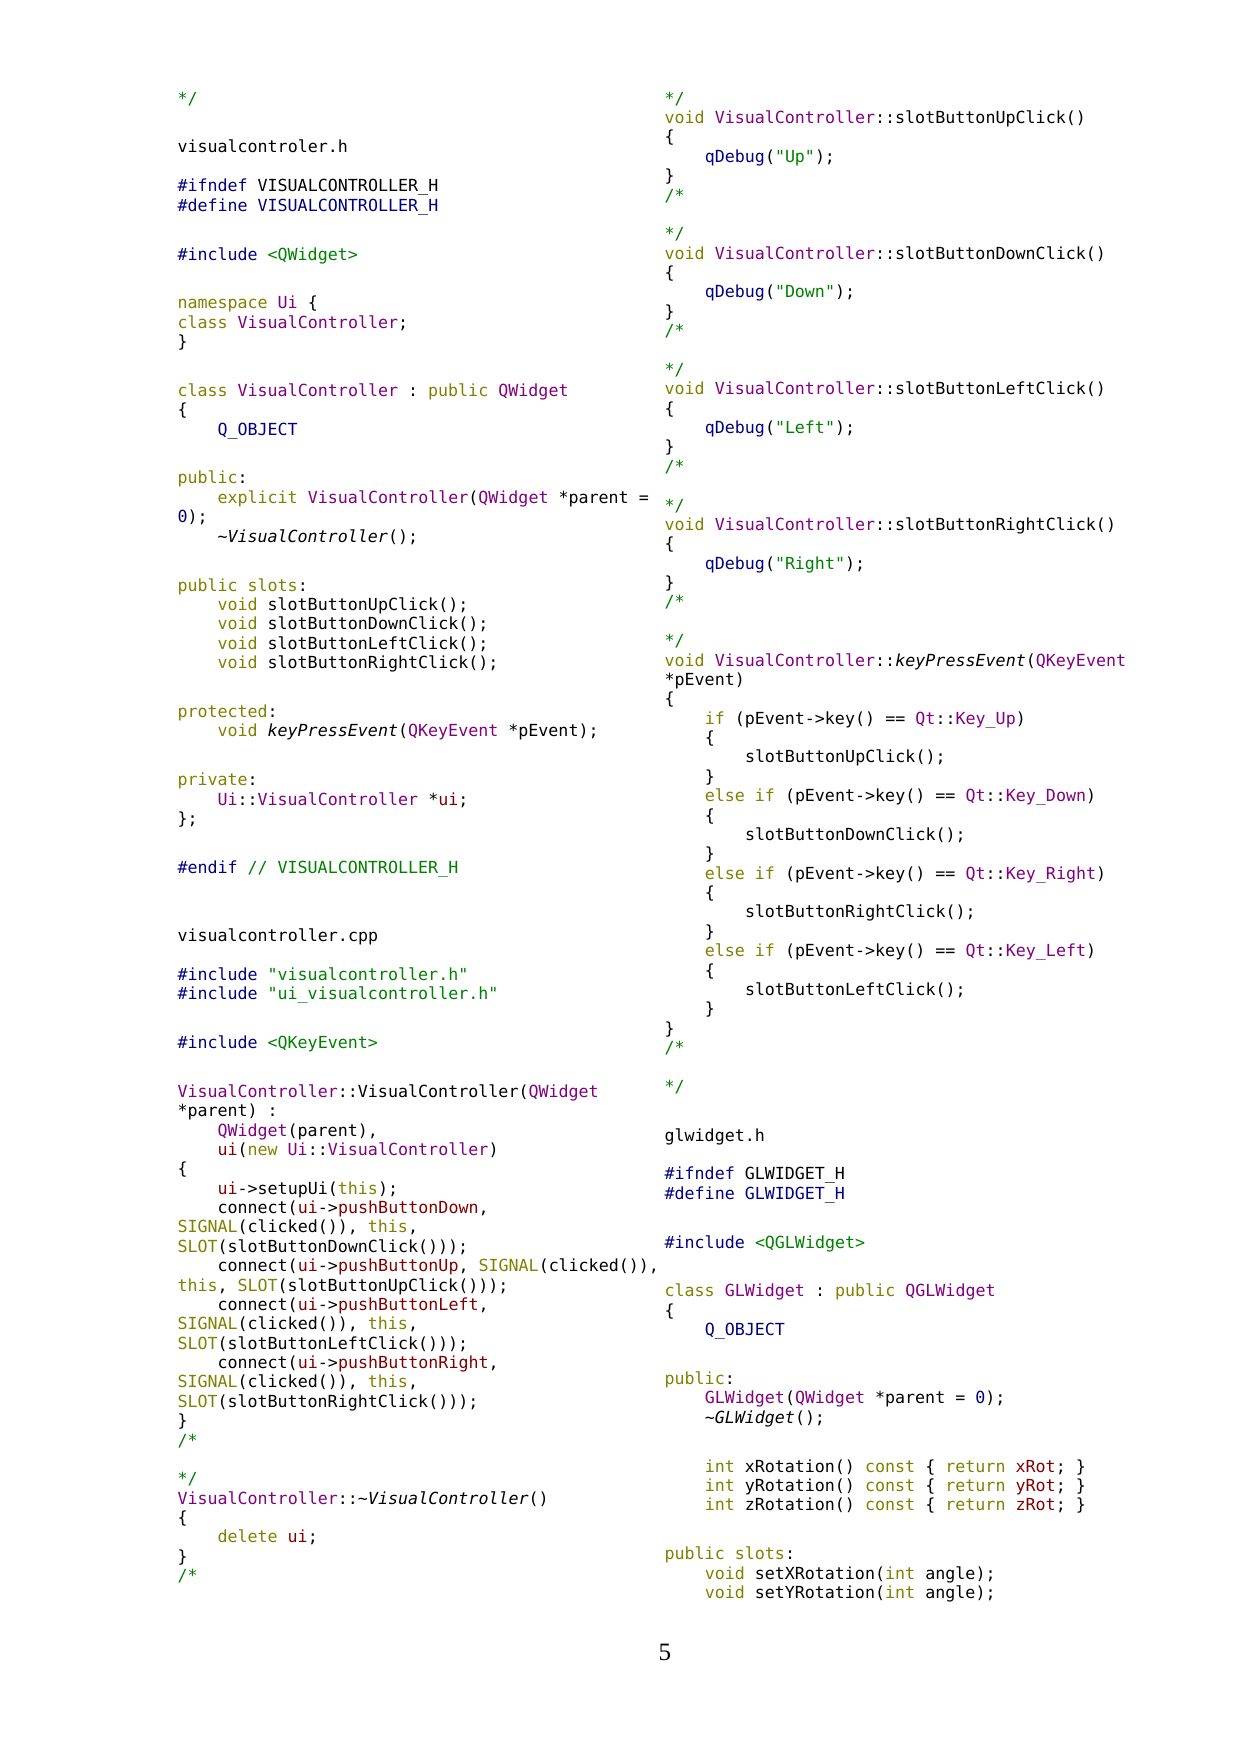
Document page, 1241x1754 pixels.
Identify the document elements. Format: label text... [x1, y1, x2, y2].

text #define GLWIDGET_H [664, 1184, 1152, 1203]
text else if (pEvent->key() == Qt::Key_Down) [664, 786, 1152, 805]
text #endif // VISUALCONTROLLER_H [177, 858, 664, 877]
text slotButtonLeftClick(); [664, 980, 1152, 999]
text delete ui; [177, 1527, 664, 1547]
text #define VISUALCONTROLLER_H [177, 196, 664, 215]
text #include "ui_visualcontroller.h" [177, 984, 664, 1003]
text visualcontroler.h [177, 137, 664, 157]
text void VisualController::slotButtonUpClick() [664, 108, 1152, 127]
text { [177, 400, 664, 419]
text /* [664, 321, 1152, 340]
text { [664, 127, 1152, 147]
text qDebug("Up"); [664, 147, 1152, 166]
text } [177, 1547, 664, 1566]
text private: [177, 770, 664, 789]
text void VisualController::slotButtonLeftClick() [664, 379, 1152, 398]
text } [664, 166, 1152, 185]
text { [664, 728, 1152, 747]
text VisualController::VisualController(QWidget *parent) : [177, 1082, 664, 1120]
text } [664, 573, 1152, 592]
text void slotButtonRightClick(); [177, 653, 664, 672]
text } [664, 922, 1152, 941]
text { [664, 398, 1152, 418]
text */ [664, 224, 1152, 243]
text /* [664, 185, 1152, 205]
text slotButtonDownClick(); [664, 825, 1152, 844]
text void slotButtonLeftClick(); [177, 633, 664, 653]
text int xRotation() const { return xRot; } [664, 1457, 1152, 1476]
text slotButtonRightClick(); [664, 902, 1152, 922]
text } [664, 844, 1152, 863]
text */ [664, 1077, 1152, 1096]
text int yRotation() const { return yRot; } [664, 1476, 1152, 1495]
text #include <QKeyEvent> [177, 1033, 664, 1052]
text public slots: [664, 1544, 1152, 1563]
text void VisualController::slotButtonRightClick() [664, 515, 1152, 534]
text #include <QWidget> [177, 244, 664, 264]
text class VisualController; [177, 313, 664, 332]
text } [177, 332, 664, 351]
text */ [664, 495, 1152, 515]
text { [177, 1508, 664, 1527]
text namespace Ui { [177, 293, 664, 313]
text #ifndef VISUALCONTROLLER_H [177, 176, 664, 196]
text qDebug("Right"); [664, 553, 1152, 573]
text void keyPressEvent(QKeyEvent *pEvent); [177, 721, 664, 741]
text */ [664, 88, 1152, 108]
text else if (pEvent->key() == Qt::Key_Left) [664, 941, 1152, 960]
text void VisualController::keyPressEvent(QKeyEvent *pEvent) [664, 650, 1152, 689]
text VisualController::~VisualController() [177, 1488, 664, 1508]
text slotButtonUpClick(); [664, 747, 1152, 767]
text public: [177, 468, 664, 488]
text connect(ui->pushButtonUp, SIGNAL(clicked()), this, SLOT(slotButtonUpClick())); [177, 1256, 664, 1295]
text void slotButtonUpClick(); [177, 595, 664, 614]
text } [664, 302, 1152, 321]
text ~VisualController(); [177, 527, 664, 546]
text QWidget(parent), [177, 1120, 664, 1140]
text #include <QGLWidget> [664, 1232, 1152, 1252]
text connect(ui->pushButtonLeft, SIGNAL(clicked()), this, SLOT(slotButtonLeftClick())); [177, 1295, 664, 1353]
text { [664, 805, 1152, 825]
text public slots: [177, 575, 664, 595]
text GLWidget(QWidget *parent = 0); [664, 1388, 1152, 1408]
text } [664, 1018, 1152, 1038]
text else if (pEvent->key() == Qt::Key_Right) [664, 863, 1152, 883]
text } [664, 999, 1152, 1018]
text { [664, 1301, 1152, 1320]
text /* [664, 457, 1152, 476]
text class VisualController : public QWidget [177, 381, 664, 400]
text Q_OBJECT [664, 1320, 1152, 1339]
text class GLWidget : public QGLWidget [664, 1281, 1152, 1301]
text protected: [177, 702, 664, 721]
text qDebug("Left"); [664, 418, 1152, 437]
text visualcontroller.cpp [177, 926, 664, 945]
text { [664, 960, 1152, 980]
text */ [177, 88, 664, 108]
text */ [664, 360, 1152, 379]
text /* [664, 1038, 1152, 1057]
text ui(new Ui::VisualController) [177, 1140, 664, 1159]
text } [177, 1411, 664, 1430]
text ~GLWidget(); [664, 1408, 1152, 1427]
text }; [177, 809, 664, 828]
text { [664, 689, 1152, 708]
text { [664, 534, 1152, 553]
text { [664, 883, 1152, 902]
text ui->setupUi(this); [177, 1178, 664, 1198]
text Ui::VisualController *ui; [177, 789, 664, 809]
text /* [177, 1566, 664, 1585]
text void setXRotation(int angle); [664, 1563, 1152, 1583]
text */ [177, 1469, 664, 1488]
text connect(ui->pushButtonRight, SIGNAL(clicked()), this, SLOT(slotButtonRightClick())); [177, 1353, 664, 1411]
text } [664, 767, 1152, 786]
text explicit VisualController(QWidget *parent = 0); [177, 488, 664, 527]
text if (pEvent->key() == Qt::Key_Up) [664, 708, 1152, 728]
text void VisualController::slotButtonDownClick() [664, 243, 1152, 263]
text qDebug("Down"); [664, 282, 1152, 302]
text void slotButtonDownClick(); [177, 614, 664, 633]
text /* [177, 1430, 664, 1450]
text void setYRotation(int angle); [664, 1583, 1152, 1602]
text } [664, 437, 1152, 457]
text glwidget.h [664, 1126, 1152, 1145]
text public: [664, 1369, 1152, 1388]
text connect(ui->pushButtonDown, SIGNAL(clicked()), this, SLOT(slotButtonDownClick())); [177, 1198, 664, 1256]
text { [177, 1159, 664, 1178]
text int zRotation() const { return zRot; } [664, 1495, 1152, 1515]
text #include "visualcontroller.h" [177, 964, 664, 984]
text Q_OBJECT [177, 419, 664, 439]
text /* [664, 592, 1152, 612]
text #ifndef GLWIDGET_H [664, 1164, 1152, 1184]
text { [664, 263, 1152, 282]
text */ [664, 631, 1152, 650]
